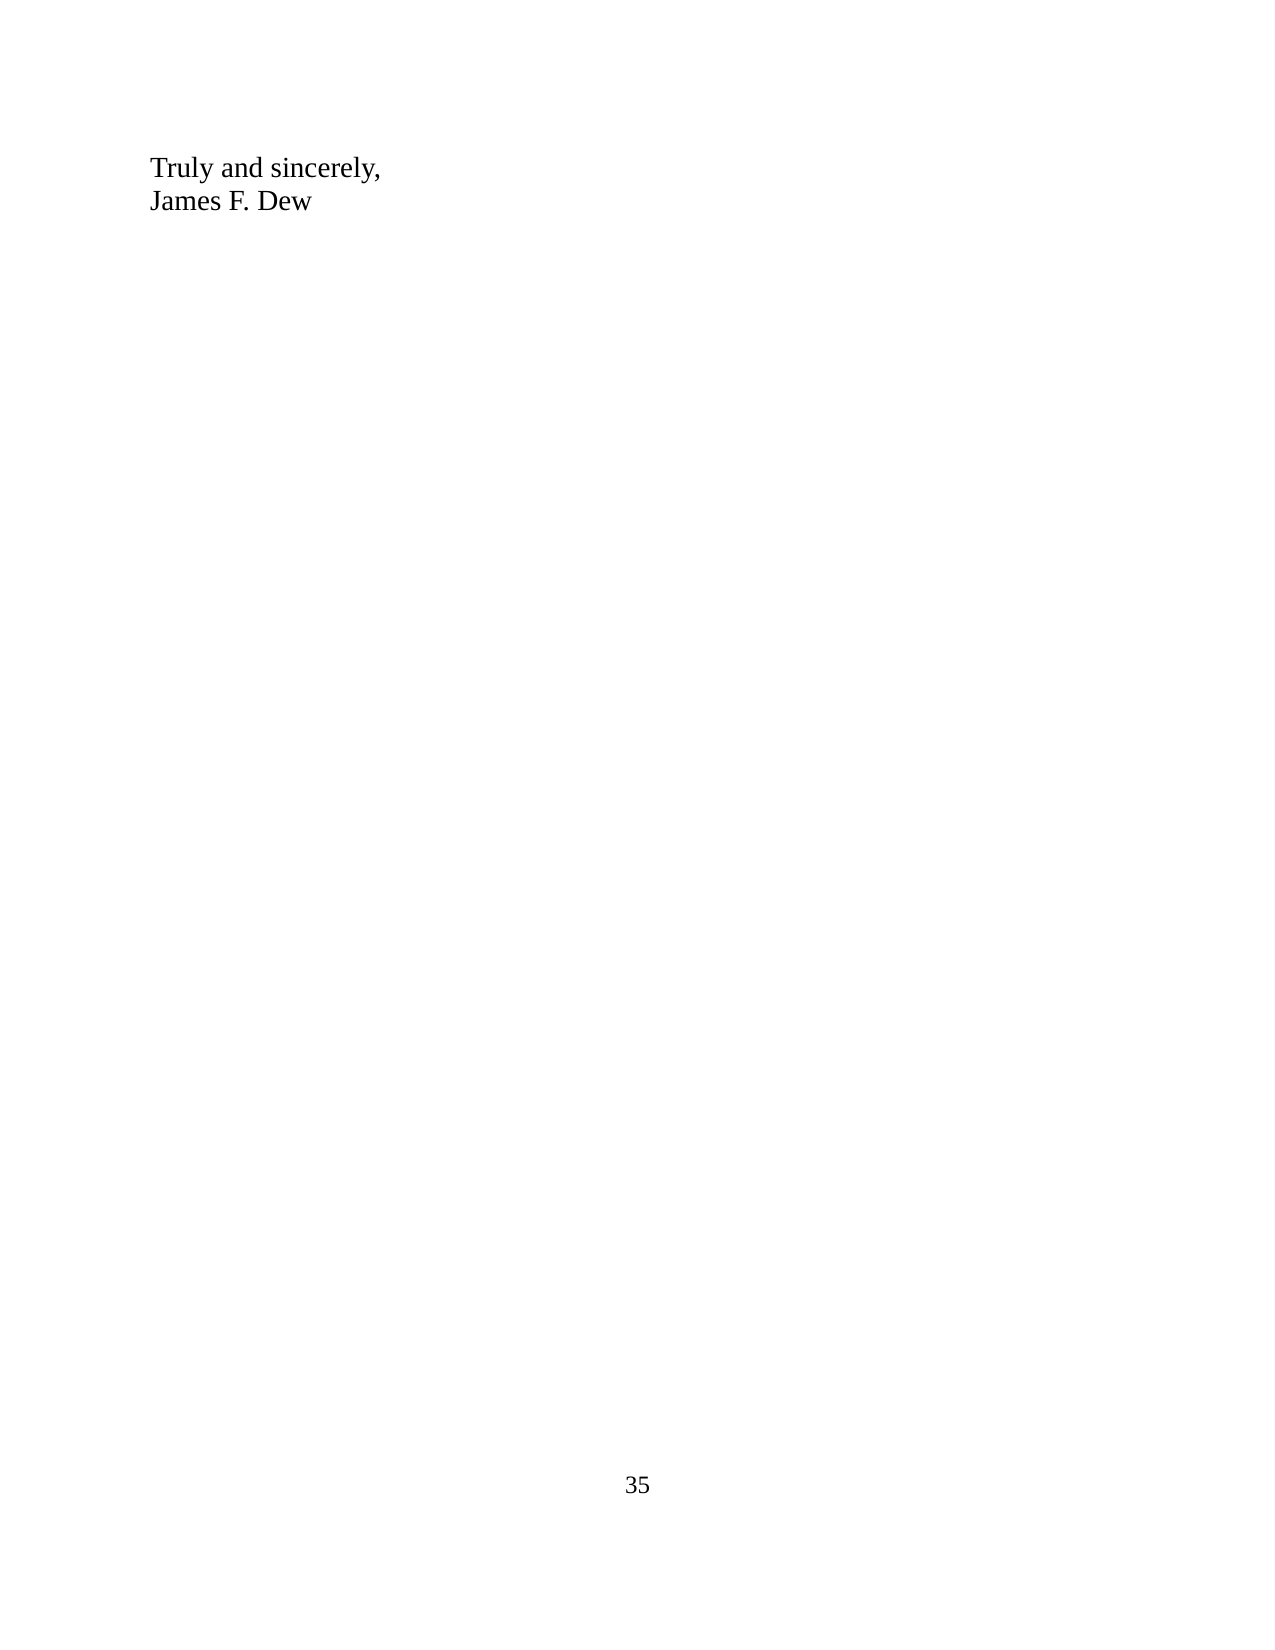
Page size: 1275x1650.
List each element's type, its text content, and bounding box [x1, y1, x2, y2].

text James F. Dew [150, 183, 1125, 217]
text Truly and sincerely, [150, 150, 1125, 183]
